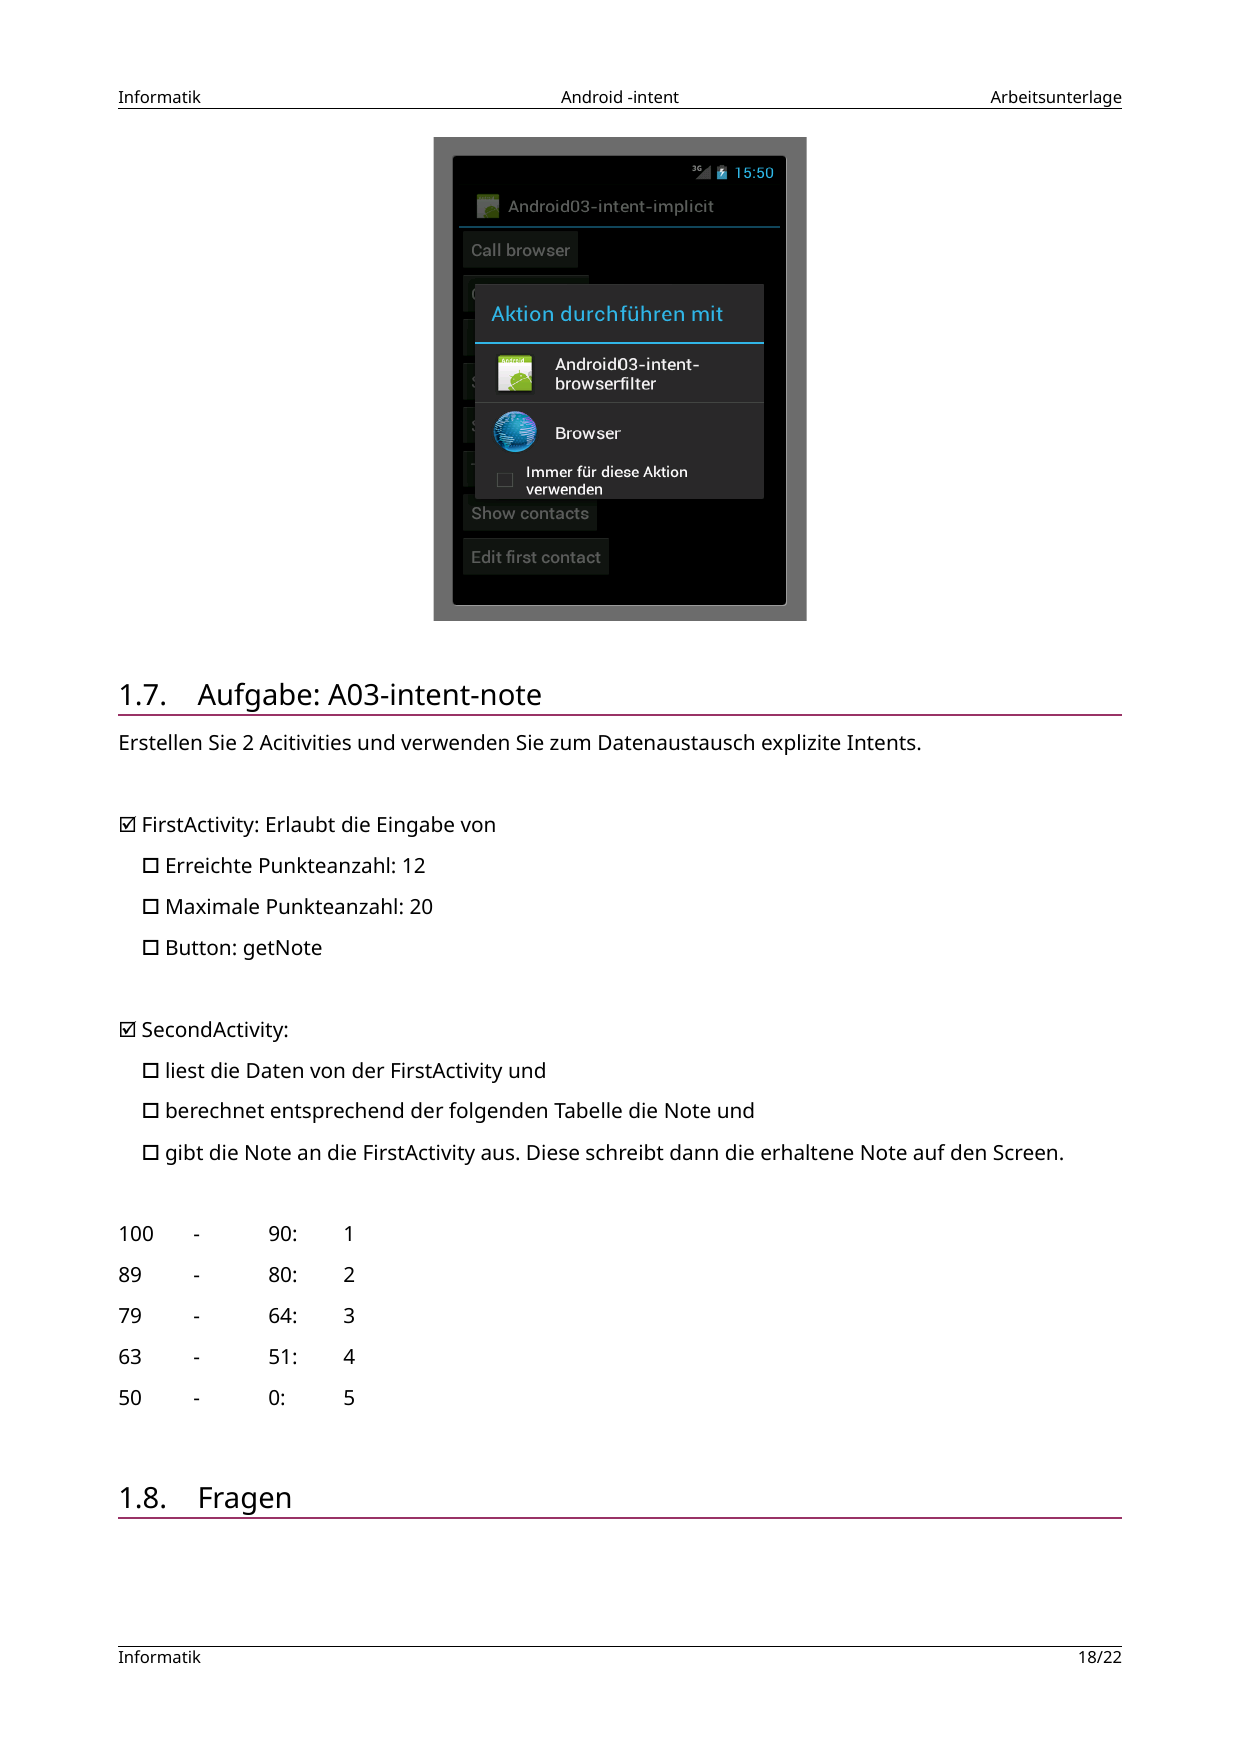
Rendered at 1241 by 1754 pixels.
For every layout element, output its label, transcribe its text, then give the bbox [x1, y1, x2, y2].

list Button: getNote [141, 933, 1122, 961]
list FirstActivity: Erlaubt die Eingabe von [118, 810, 1122, 838]
picture [433, 137, 807, 621]
list berechnet entsprechend der folgenden Tabelle die Note und [141, 1097, 1122, 1125]
subtitle Aufgabe: A03-intent-note [118, 674, 1122, 714]
text 100 - 90: 1 [118, 1219, 1122, 1248]
list Maximale Punkteanzahl: 20 [141, 892, 1122, 920]
list liest die Daten von der FirstActivity und [141, 1056, 1122, 1084]
subtitle Fragen [118, 1478, 1122, 1517]
list SecondActivity: [118, 1015, 1122, 1043]
text Erstellen Sie 2 Acitivities und verwenden Sie zum Datenaustausch explizite Intents. [118, 728, 1122, 757]
list gibt die Note an die FirstActivity aus. Diese schreibt dann die erhaltene Note auf den Screen. [141, 1138, 1122, 1166]
text 79 - 64: 3 [118, 1301, 1122, 1330]
list Erreichte Punkteanzahl: 12 [141, 851, 1122, 879]
text 89 - 80: 2 [118, 1260, 1122, 1289]
text 63 - 51: 4 [118, 1342, 1122, 1371]
text 50 - 0: 5 [118, 1383, 1122, 1412]
